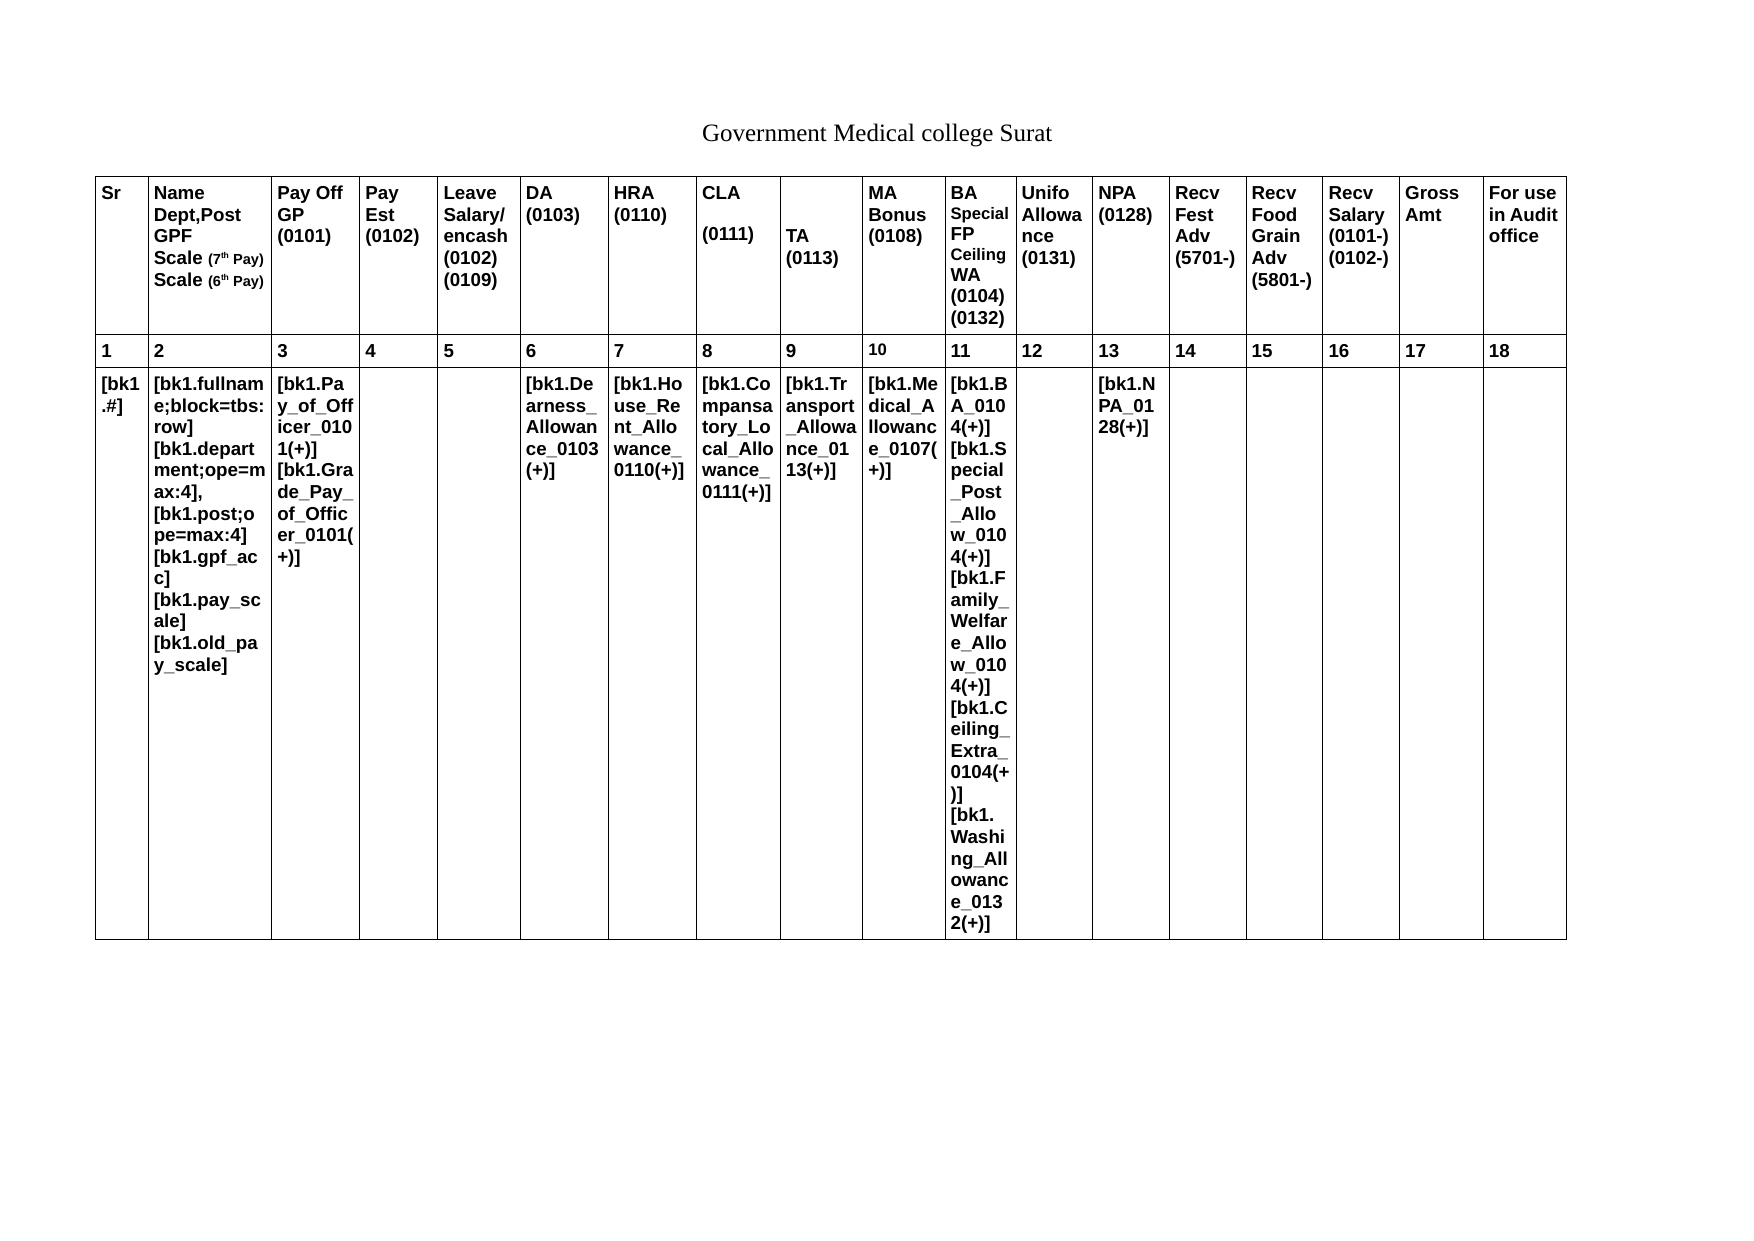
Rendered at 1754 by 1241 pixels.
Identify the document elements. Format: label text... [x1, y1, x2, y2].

table_cell 1 [96, 335, 148, 367]
table_cell [bk1.Pay_of_Officer_0101(+)] [bk1.Grade_Pay_of_Officer_0101(+)] [272, 368, 359, 939]
table_cell [bk1.Compansatory_Local_Allowance_0111(+)] [697, 368, 780, 939]
table_header MA Bonus (0108) [863, 177, 945, 334]
table_cell 7 [609, 335, 696, 367]
table_cell 11 [946, 335, 1016, 367]
table_cell [1323, 368, 1399, 939]
table_cell 18 [1484, 335, 1566, 367]
table_header For use in Audit office [1484, 177, 1566, 334]
table_header HRA (0110) [609, 177, 696, 334]
table_cell [bk1.Transport_Allowance_0113(+)] [781, 368, 862, 939]
table_cell 4 [360, 335, 437, 367]
table_header BA Special FP Ceiling WA (0104) (0132) [946, 177, 1016, 334]
table_cell 6 [521, 335, 608, 367]
table_cell 9 [781, 335, 862, 367]
table_cell 12 [1017, 335, 1092, 367]
table_cell [bk1.NPA_0128(+)] [1093, 368, 1169, 939]
table_header Recv Food Grain Adv (5801-) [1247, 177, 1322, 334]
table_cell [bk1.BA_0104(+)] [bk1.Special_Post_Allow_0104(+)] [bk1.Family_Welfare_Allow_0104(+)] [bk1.Ceiling_Extra_0104(+)] [bk1.Washing_Allowance_0132(+)] [946, 368, 1016, 939]
table_header NPA (0128) [1093, 177, 1169, 334]
table_cell [1400, 368, 1483, 939]
table_cell 17 [1400, 335, 1483, 367]
table_header TA (0113) [781, 177, 862, 334]
table_cell 14 [1170, 335, 1246, 367]
table_cell [bk1.Medical_Allowance_0107(+)] [863, 368, 945, 939]
table_cell 2 [149, 335, 271, 367]
table_header Recv Salary (0101-) (0102-) [1323, 177, 1399, 334]
table_cell [bk1.fullname;block=tbs:row] [bk1.department;ope=max:4],[bk1.post;ope=max:4] [bk1.gpf_acc] [bk1.pay_scale] [bk1.old_pay_scale] [149, 368, 271, 939]
table_cell 16 [1323, 335, 1399, 367]
table_header CLA (0111) [697, 177, 780, 334]
table_cell [bk1.Dearness_Allowance_0103(+)] [521, 368, 608, 939]
table_header Name Dept,Post GPF Scale (7th Pay) Scale (6th Pay) [149, 177, 271, 334]
table_header Sr [96, 177, 148, 334]
table_header Pay Off GP (0101) [272, 177, 359, 334]
table_cell 15 [1247, 335, 1322, 367]
table_header Unifo Allowance (0131) [1017, 177, 1092, 334]
table_cell [bk1.House_Rent_Allowance_0110(+)] [609, 368, 696, 939]
table_header DA (0103) [521, 177, 608, 334]
table_cell 5 [438, 335, 520, 367]
table_header Pay Est (0102) [360, 177, 437, 334]
table_cell [360, 368, 437, 939]
table_cell [1170, 368, 1246, 939]
table_header Leave Salary/ encash (0102) (0109) [438, 177, 520, 334]
table_cell 3 [272, 335, 359, 367]
table_cell 10 [863, 335, 945, 367]
table_cell [1017, 368, 1092, 939]
table_header Recv Fest Adv (5701-) [1170, 177, 1246, 334]
table_cell [438, 368, 520, 939]
table_cell 8 [697, 335, 780, 367]
table_cell [1247, 368, 1322, 939]
table_cell 13 [1093, 335, 1169, 367]
table_cell [bk1.#] [96, 368, 148, 939]
table_header Gross Amt [1400, 177, 1483, 334]
table_cell [1484, 368, 1566, 939]
